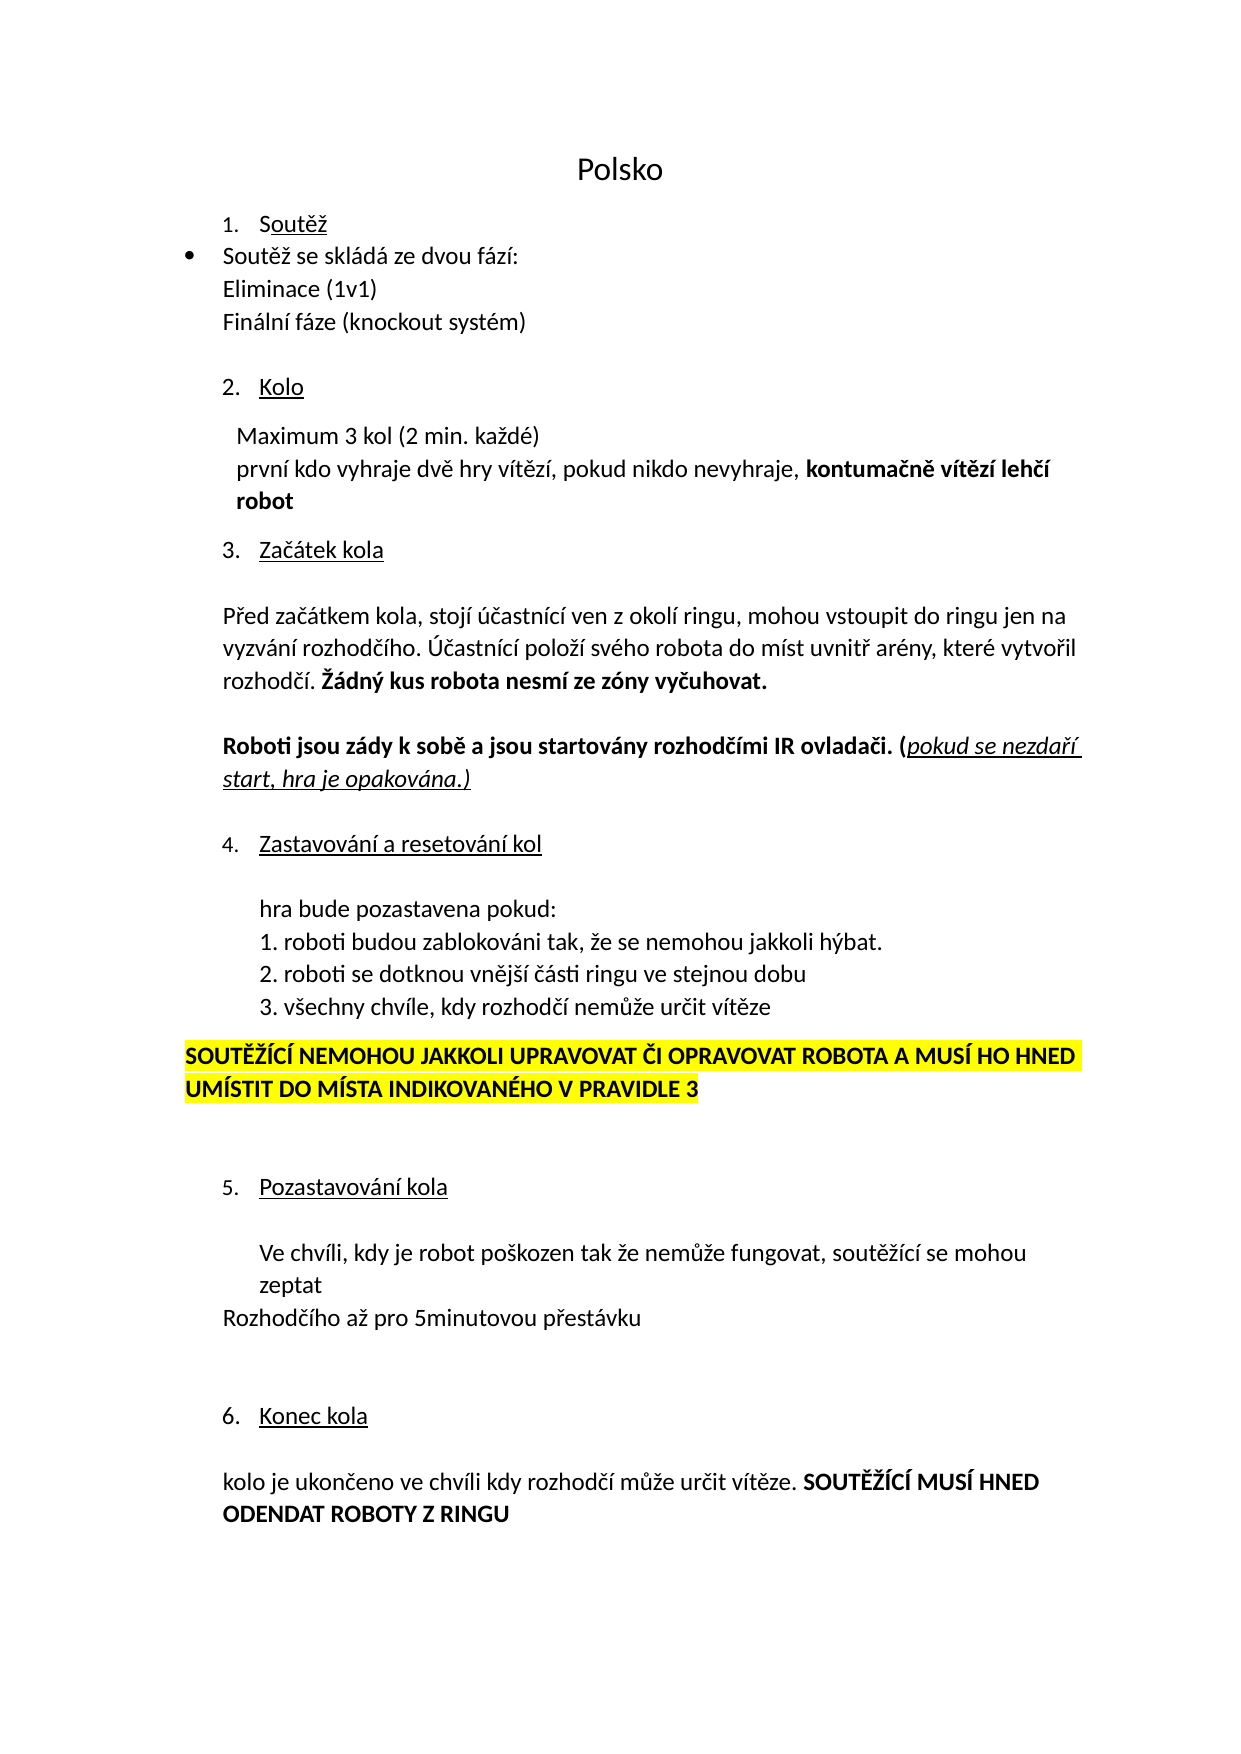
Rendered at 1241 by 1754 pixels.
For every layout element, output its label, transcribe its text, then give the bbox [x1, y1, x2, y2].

text Maximum 3 kol (2 min. každé) první kdo vyhraje dvě hry vítězí, pokud nikdo nevyhraje, kontumačně vítězí lehčí robot [236, 420, 1093, 516]
list Soutěž [222, 208, 1093, 238]
text SOUTĚŽÍCÍ NEMOHOU JAKKOLI UPRAVOVAT ČI OPRAVOVAT ROBOTA A MUSÍ HO HNED UMÍSTIT DO MÍSTA INDIKOVANÉHO V PRAVIDLE 3 [185, 1040, 1093, 1103]
list Kolo [222, 371, 1093, 401]
text Rozhodčího až pro 5minutovou přestávku [223, 1302, 1093, 1332]
list Soutěž se skládá ze dvou fází: [185, 240, 1093, 271]
text Roboti jsou zády k sobě a jsou startovány rozhodčími IR ovladači. (pokud se nezdaří start, hra je opakována.) [223, 730, 1093, 793]
list Pozastavování kola Ve chvíli, kdy je robot poškozen tak že nemůže fungovat, soutěžící se mohou zeptat [222, 1171, 1093, 1300]
list Zastavování a resetování kol hra bude pozastavena pokud: 1. roboti budou zablokováni tak, že se nemohou jakkoli hýbat. 2. roboti se dotknou vnější části ringu ve stejnou dobu 3. všechny chvíle, kdy rozhodčí nemůže určit vítěze [222, 828, 1093, 1022]
text Před začátkem kola, stojí účastnící ven z okolí ringu, mohou vstoupit do ringu jen na vyzvání rozhodčího. Účastnící položí svého robota do míst uvnitř arény, které vytvořil rozhodčí. Žádný kus robota nesmí ze zóny vyčuhovat. [223, 600, 1093, 696]
text Eliminace (1v1) [223, 273, 1093, 303]
list Konec kola [222, 1400, 1093, 1431]
text Polsko [148, 148, 1093, 188]
text kolo je ukončeno ve chvíli kdy rozhodčí může určit vítěze. SOUTĚŽÍCÍ MUSÍ HNED ODENDAT ROBOTY Z RINGU [223, 1433, 1093, 1529]
text Finální fáze (knockout systém) [223, 306, 1093, 336]
list Začátek kola [222, 534, 1093, 565]
